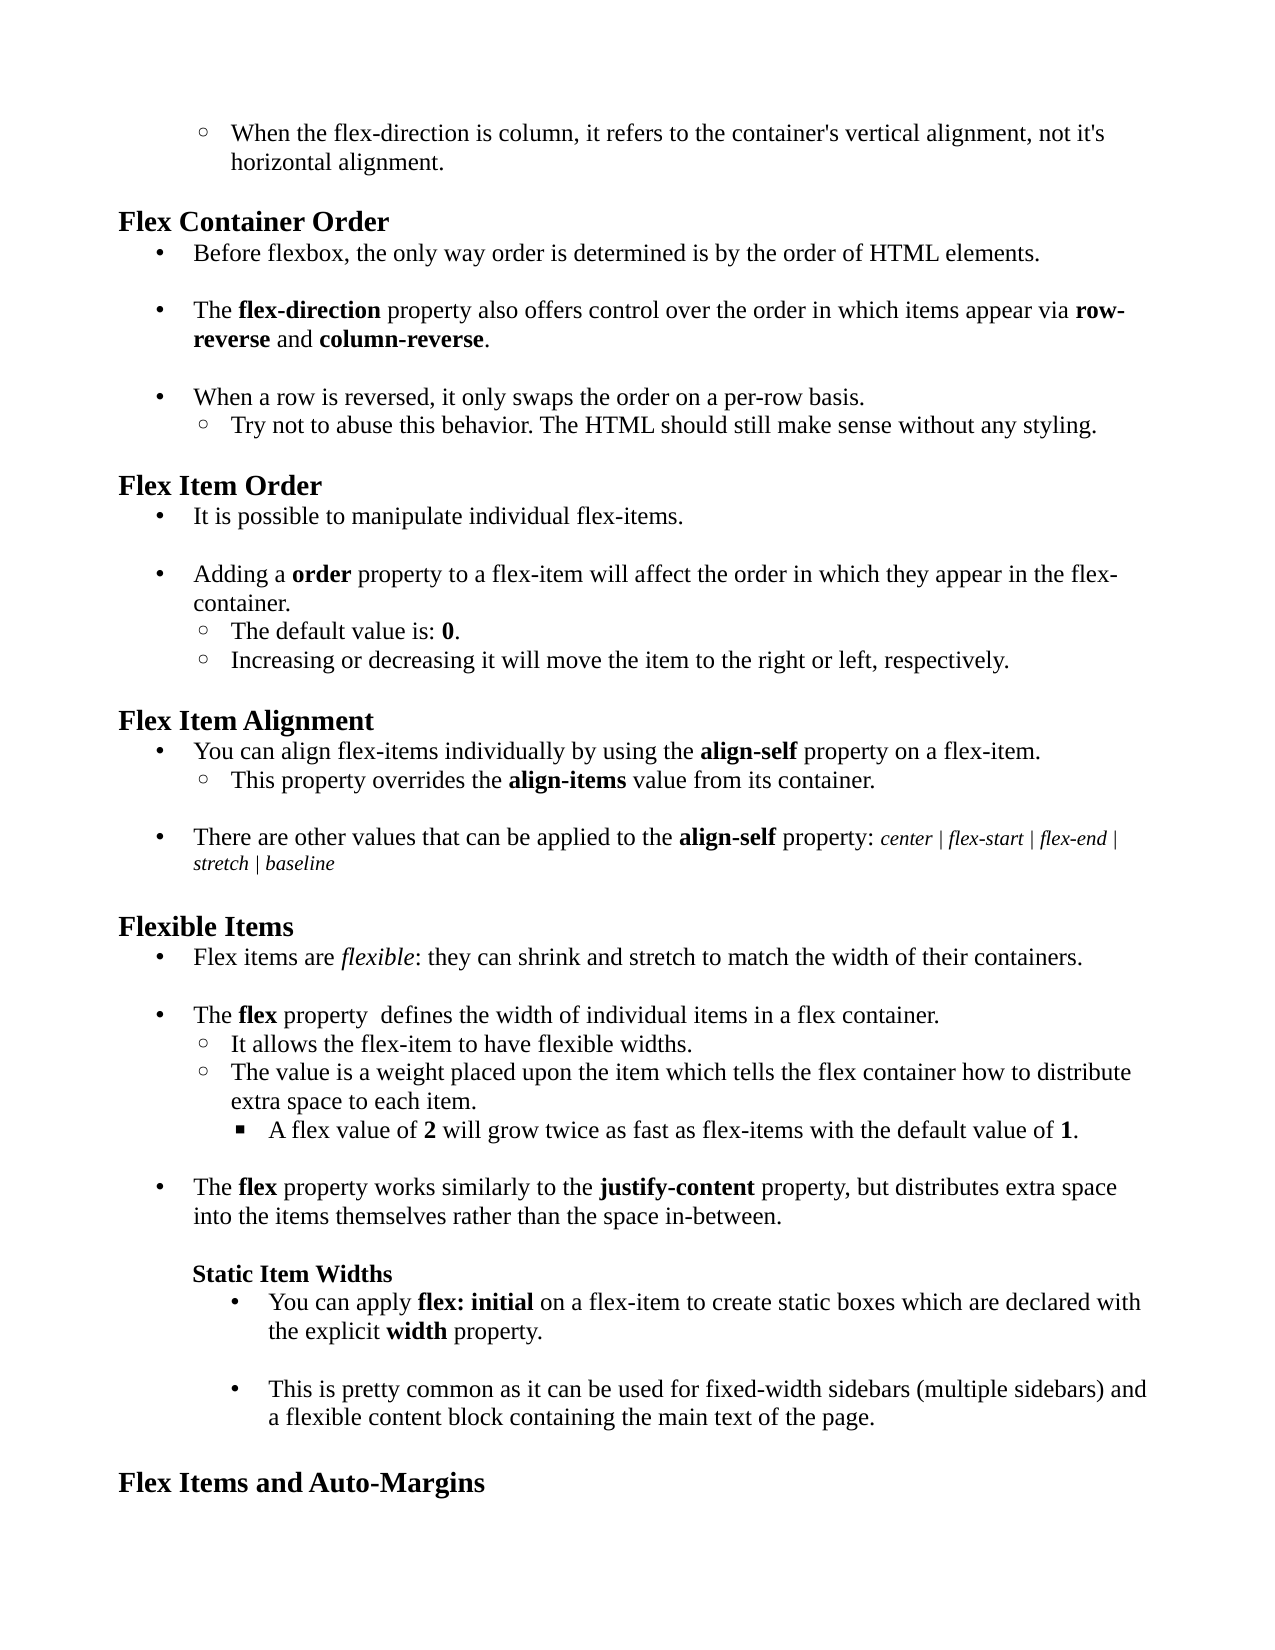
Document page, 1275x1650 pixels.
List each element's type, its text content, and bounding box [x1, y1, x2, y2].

list The value is a weight placed upon the item which tells the flex container how to distribute extra space to each item. [193, 1057, 1157, 1115]
text Flexible Items [118, 909, 1157, 942]
list This is pretty common as it can be used for fixed-width sidebars (multiple sidebars) and a flexible content block containing the main text of the page. [231, 1374, 1157, 1431]
list Increasing or decreasing it will move the item to the right or left, respectively. [193, 645, 1157, 674]
text Flex Item Alignment [118, 703, 1157, 736]
list It is possible to manipulate individual flex-items. [156, 501, 1157, 530]
text Flex Items and Auto-Margins [118, 1465, 1157, 1498]
text Static Item Widths [118, 1259, 1157, 1287]
text Flex Item Order [118, 468, 1157, 501]
list Flex items are flexible: they can shrink and stretch to match the width of their containers. [156, 942, 1157, 971]
list The flex-direction property also offers control over the order in which items appear via row-reverse and column-reverse. [156, 295, 1157, 353]
list Try not to abuse this behavior. The HTML should still make sense without any styling. [193, 410, 1157, 439]
list The default value is: 0. [193, 616, 1157, 645]
list Adding a order property to a flex-item will affect the order in which they appear in the flex-container. [156, 559, 1157, 616]
list A flex value of 2 will grow twice as fast as flex-items with the default value of 1. [231, 1115, 1157, 1144]
list You can apply flex: initial on a flex-item to create static boxes which are declared with the explicit width property. [231, 1287, 1157, 1345]
list The flex property defines the width of individual items in a flex container. [156, 1000, 1157, 1029]
list When the flex-direction is column, it refers to the container's vertical alignment, not it's horizontal alignment. [193, 118, 1157, 176]
list Before flexbox, the only way order is determined is by the order of HTML elements. [156, 238, 1157, 267]
list There are other values that can be applied to the align-self property: center | flex-start | flex-end | stretch | baseline [156, 822, 1157, 875]
text Flex Container Order [118, 204, 1157, 238]
list You can align flex-items individually by using the align-self property on a flex-item. [156, 736, 1157, 765]
list This property overrides the align-items value from its container. [193, 765, 1157, 794]
list The flex property works similarly to the justify-content property, but distributes extra space into the items themselves rather than the space in-between. [156, 1172, 1157, 1230]
list When a row is reversed, it only swaps the order on a per-row basis. [156, 382, 1157, 410]
list It allows the flex-item to have flexible widths. [193, 1029, 1157, 1057]
